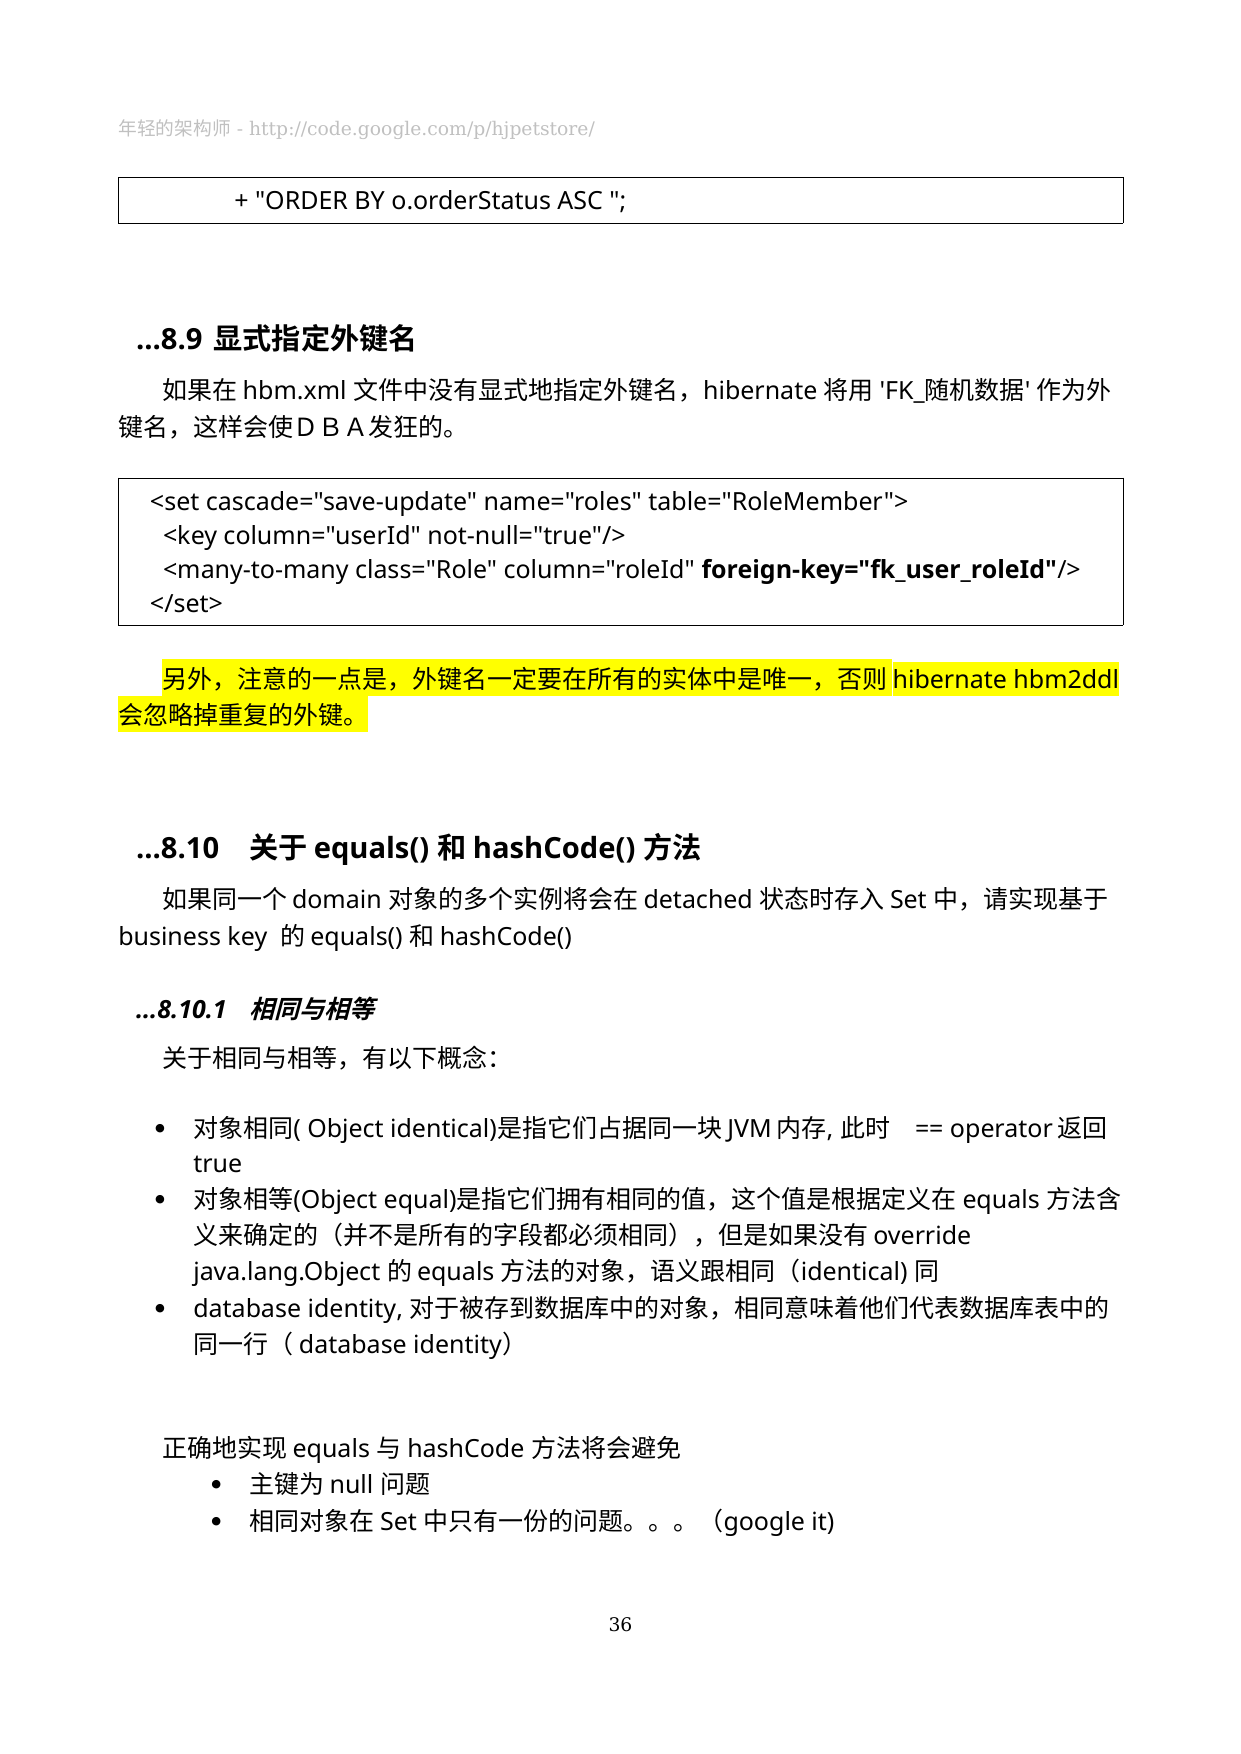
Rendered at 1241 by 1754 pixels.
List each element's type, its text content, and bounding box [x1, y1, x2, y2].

text 正确地实现 equals 与 hashCode 方法将会避免 [118, 1429, 1122, 1465]
table_header + "ORDER BY o.orderStatus ASC "; [119, 178, 1123, 223]
text 关于相同与相等，有以下概念： [118, 1039, 1122, 1075]
text 如果同一个domain 对象的多个实例将会在detached 状态时存入 Set 中，请实现基于business key 的equals() 和 hashCode() [118, 880, 1122, 952]
list 对象相等(Object equal)是指它们拥有相同的值，这个值是根据定义在 equals 方法含义来确定的（并不是所有的字段都必须相同），但是如果没有override java.lang.Object 的equals 方法的对象，语义跟相同（identical) 同 [156, 1179, 1122, 1288]
text 另外，注意的一点是，外键名一定要在所有的实体中是唯一，否则 hibernate hbm2ddl会忽略掉重复的外键。 [118, 659, 1122, 732]
table_header <set cascade="save-update" name="roles" table="RoleMember"> <key column="userId" not-null="true"/> <many-to-many class="Role" column="roleId" foreign-key="fk_user_roleId"/> </set> [119, 479, 1123, 625]
text 如果在 hbm.xml 文件中没有显式地指定外键名，hibernate 将用 'FK_随机数据' 作为外键名，这样会使ＤＢＡ发狂的。 [118, 371, 1122, 443]
list database identity, 对于被存到数据库中的对象，相同意味着他们代表数据库表中的同一行（ database identity） [156, 1288, 1122, 1361]
subtitle 相同与相等 [136, 990, 1122, 1026]
subtitle 显式指定外键名 [136, 316, 1122, 358]
list 主键为null 问题 [212, 1465, 1122, 1501]
list 对象相同( Object identical)是指它们占据同一块JVM内存, 此时 == operator返回 true [156, 1109, 1122, 1179]
list 相同对象在 Set 中只有一份的问题。。。（google it) [212, 1501, 1122, 1537]
subtitle 关于equals() 和 hashCode() 方法 [136, 825, 1122, 867]
